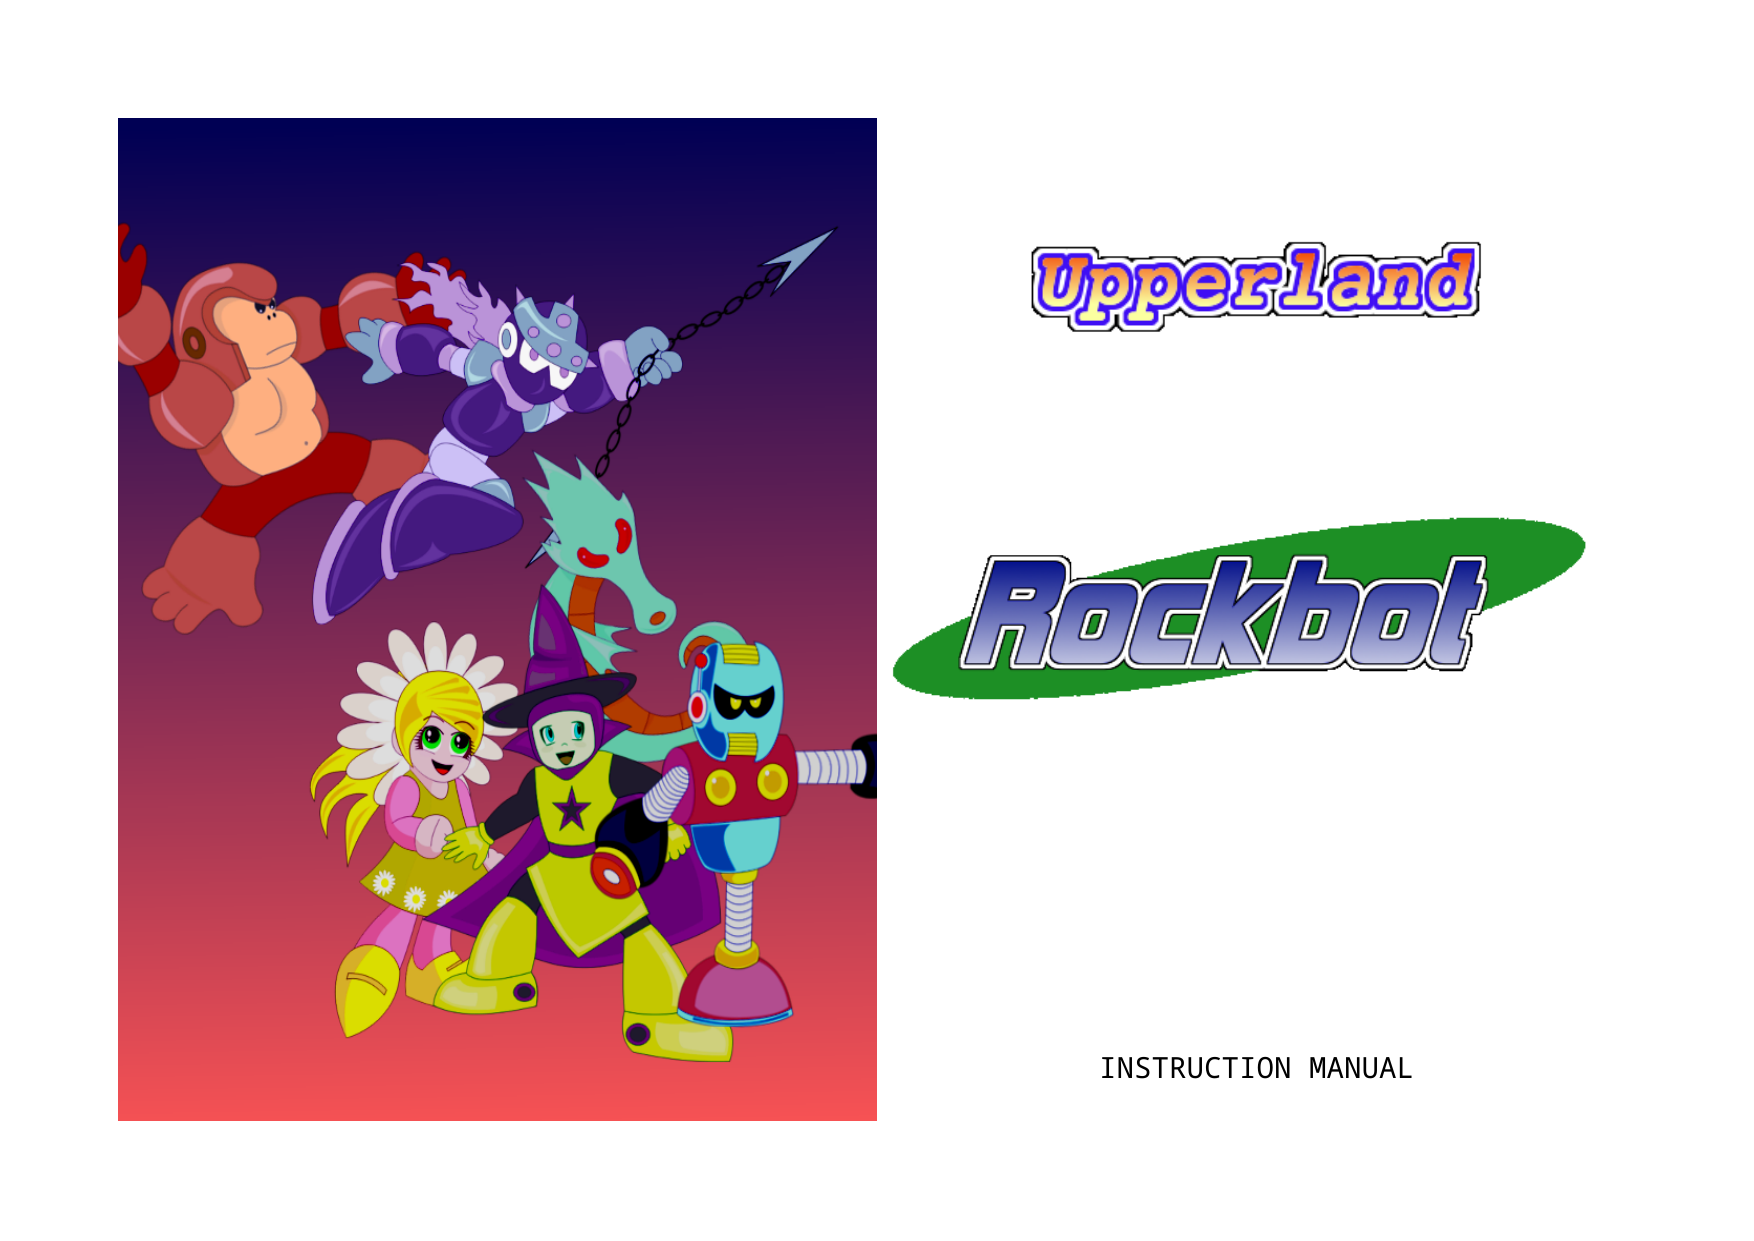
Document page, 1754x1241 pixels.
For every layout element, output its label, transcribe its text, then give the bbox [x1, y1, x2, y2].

text INSTRUCTION MANUAL [877, 1047, 1636, 1087]
picture [1021, 233, 1492, 343]
picture [118, 118, 1636, 1121]
